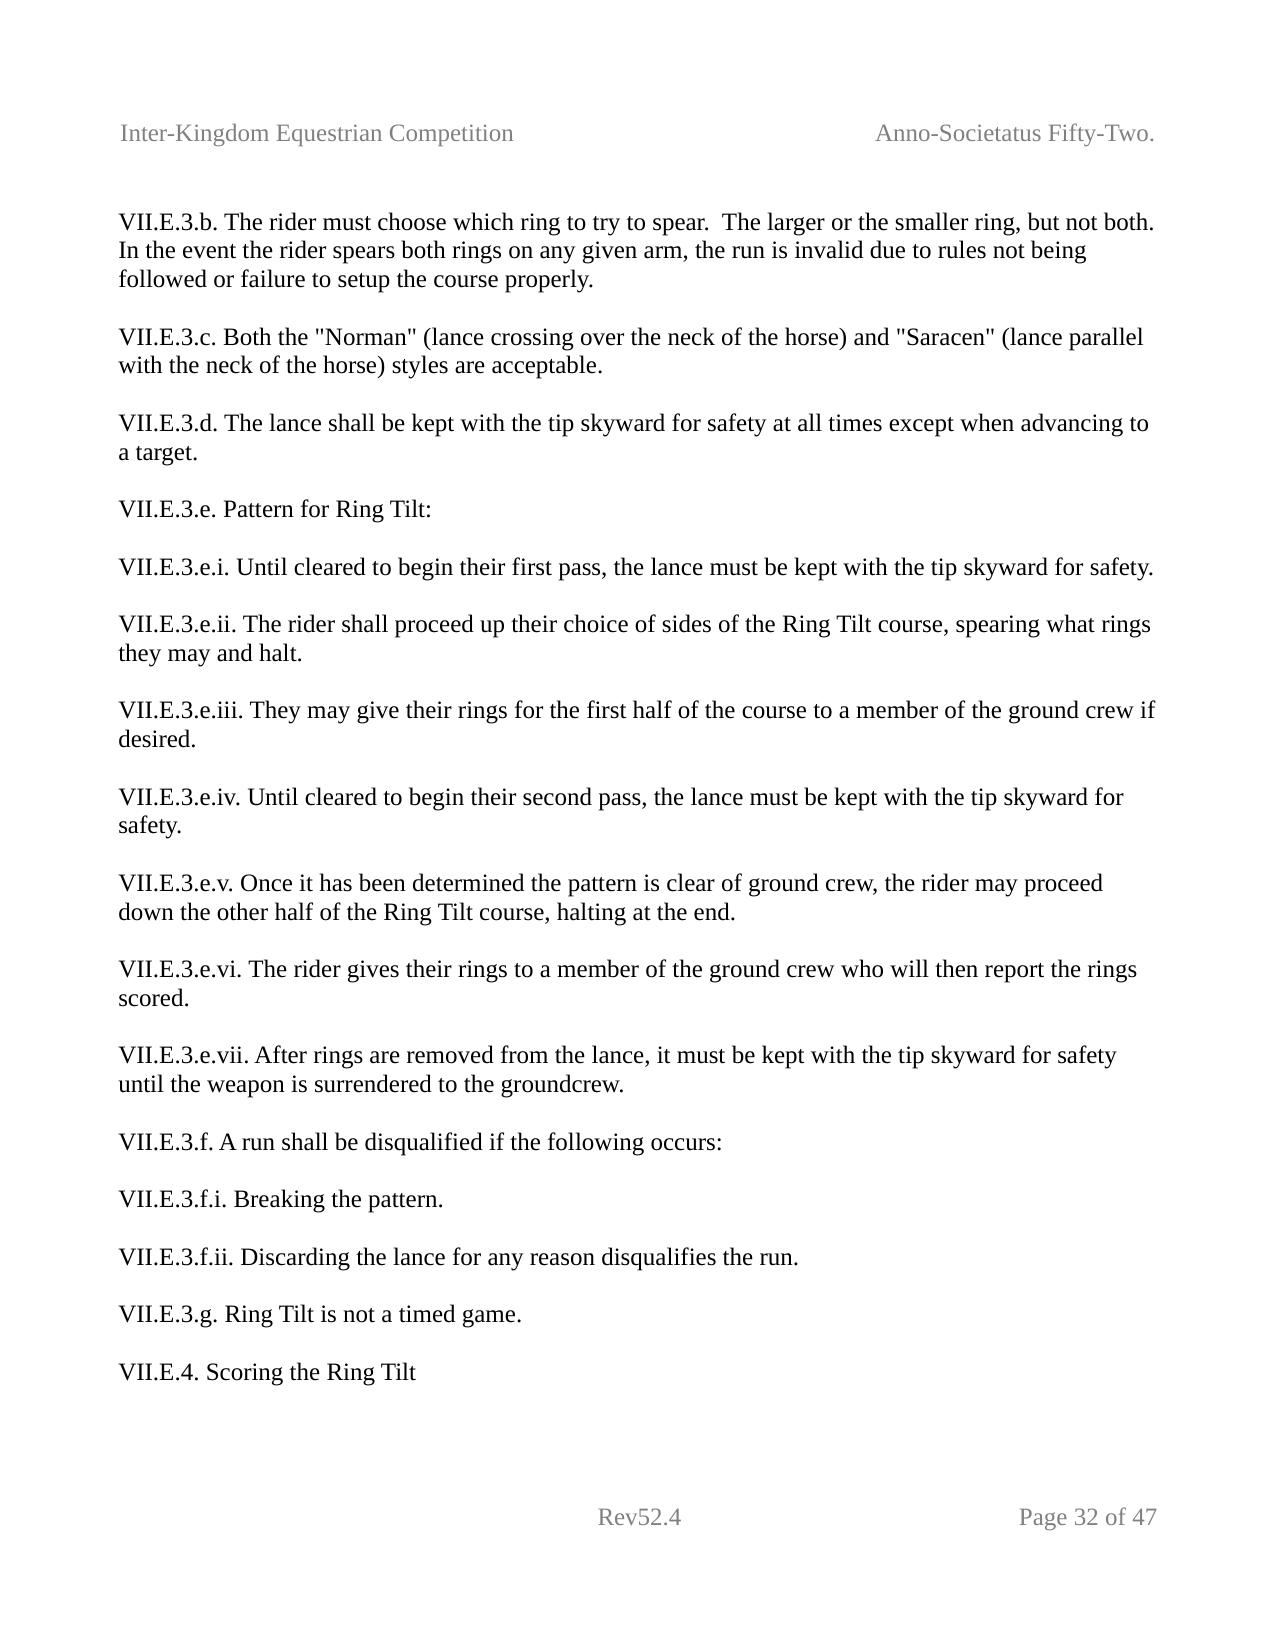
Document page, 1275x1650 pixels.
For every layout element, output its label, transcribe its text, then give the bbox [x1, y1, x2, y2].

text VII.E.3.e.iv. Until cleared to begin their second pass, the lance must be kept with the tip skyward for safety. [118, 782, 1157, 839]
text VII.E.3.e.vi. The rider gives their rings to a member of the ground crew who will then report the rings scored. [118, 954, 1157, 1012]
text VII.E.3.d. The lance shall be kept with the tip skyward for safety at all times except when advancing to a target. [118, 408, 1157, 466]
text VII.E.3.e.vii. After rings are removed from the lance, it must be kept with the tip skyward for safety until the weapon is surrendered to the groundcrew. [118, 1041, 1157, 1098]
text VII.E.3.f.ii. Discarding the lance for any reason disqualifies the run. [118, 1242, 1157, 1271]
text VII.E.3.e.ii. The rider shall proceed up their choice of sides of the Ring Tilt course, spearing what rings they may and halt. [118, 609, 1157, 667]
text VII.E.3.b. The rider must choose which ring to try to spear. The larger or the smaller ring, but not both. In the event the rider spears both rings on any given arm, the run is invalid due to rules not being followed or failure to setup the course properly. [118, 207, 1157, 293]
text VII.E.3.f.i. Breaking the pattern. [118, 1184, 1157, 1213]
text VII.E.3.f. A run shall be disqualified if the following occurs: [118, 1127, 1157, 1156]
text VII.E.3.e.v. Once it has been determined the pattern is clear of ground crew, the rider may proceed down the other half of the Ring Tilt course, halting at the end. [118, 868, 1157, 926]
text VII.E.3.e.iii. They may give their rings for the first half of the course to a member of the ground crew if desired. [118, 696, 1157, 753]
text VII.E.3.g. Ring Tilt is not a timed game. [118, 1299, 1157, 1328]
text VII.E.3.e. Pattern for Ring Tilt: [118, 494, 1157, 523]
text VII.E.3.c. Both the "Norman" (lance crossing over the neck of the horse) and "Saracen" (lance parallel with the neck of the horse) styles are acceptable. [118, 322, 1157, 379]
text VII.E.4. Scoring the Ring Tilt [118, 1357, 1157, 1386]
text VII.E.3.e.i. Until cleared to begin their first pass, the lance must be kept with the tip skyward for safety. [118, 552, 1157, 581]
